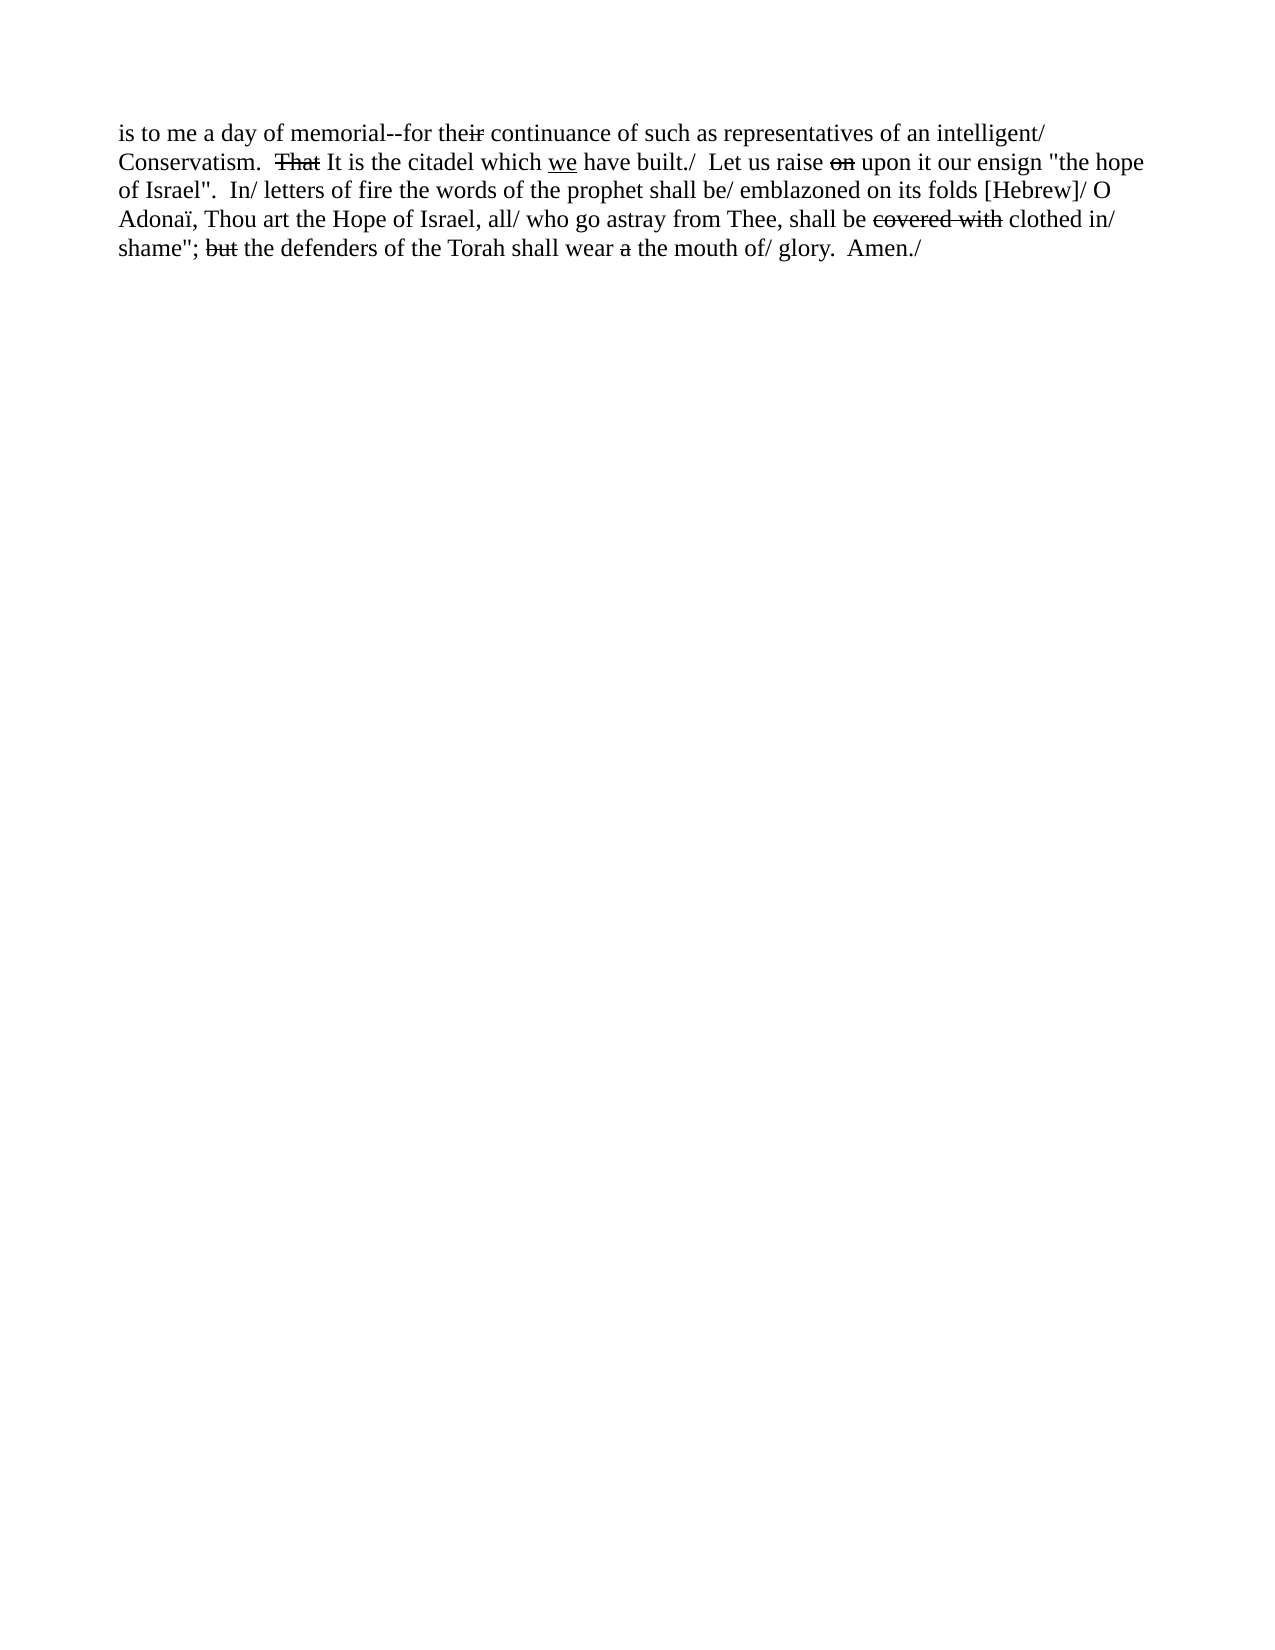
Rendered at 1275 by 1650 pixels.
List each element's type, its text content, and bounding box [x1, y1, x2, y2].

text is to me a day of memorial--for their continuance of such as representatives of an intelligent/ Conservatism. That It is the citadel which we have built./ Let us raise on upon it our ensign "the hope of Israel". In/ letters of fire the words of the prophet shall be/ emblazoned on its folds [Hebrew]/ O Adonaï, Thou art the Hope of Israel, all/ who go astray from Thee, shall be covered with clothed in/ shame"; but the defenders of the Torah shall wear a the mouth of/ glory. Amen./ [118, 118, 1157, 262]
